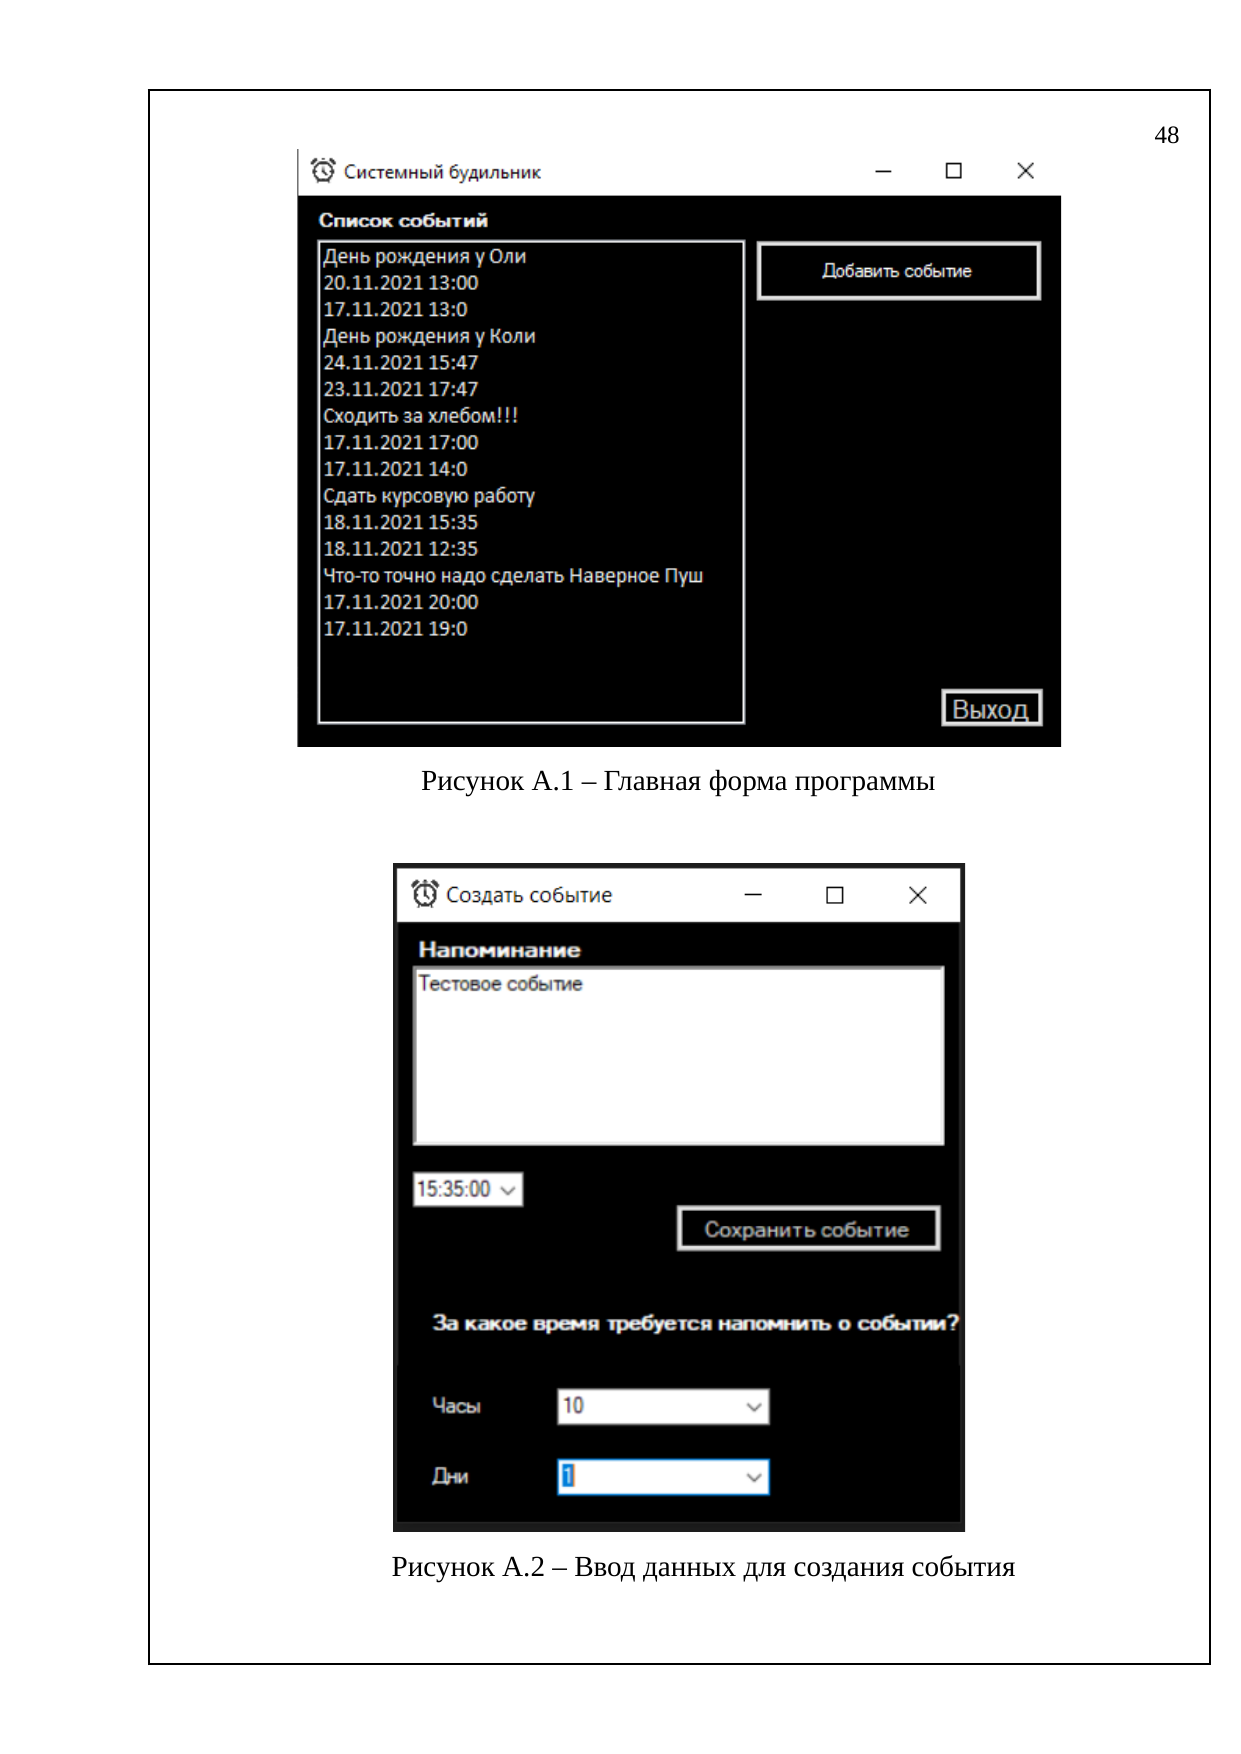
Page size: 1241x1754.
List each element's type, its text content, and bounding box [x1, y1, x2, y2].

text Рисунок А.2 – Ввод данных для создания события [181, 864, 1171, 1582]
text Рисунок А.1 – Главная форма программы [181, 149, 1175, 847]
picture [393, 863, 966, 1532]
picture [297, 149, 1062, 747]
